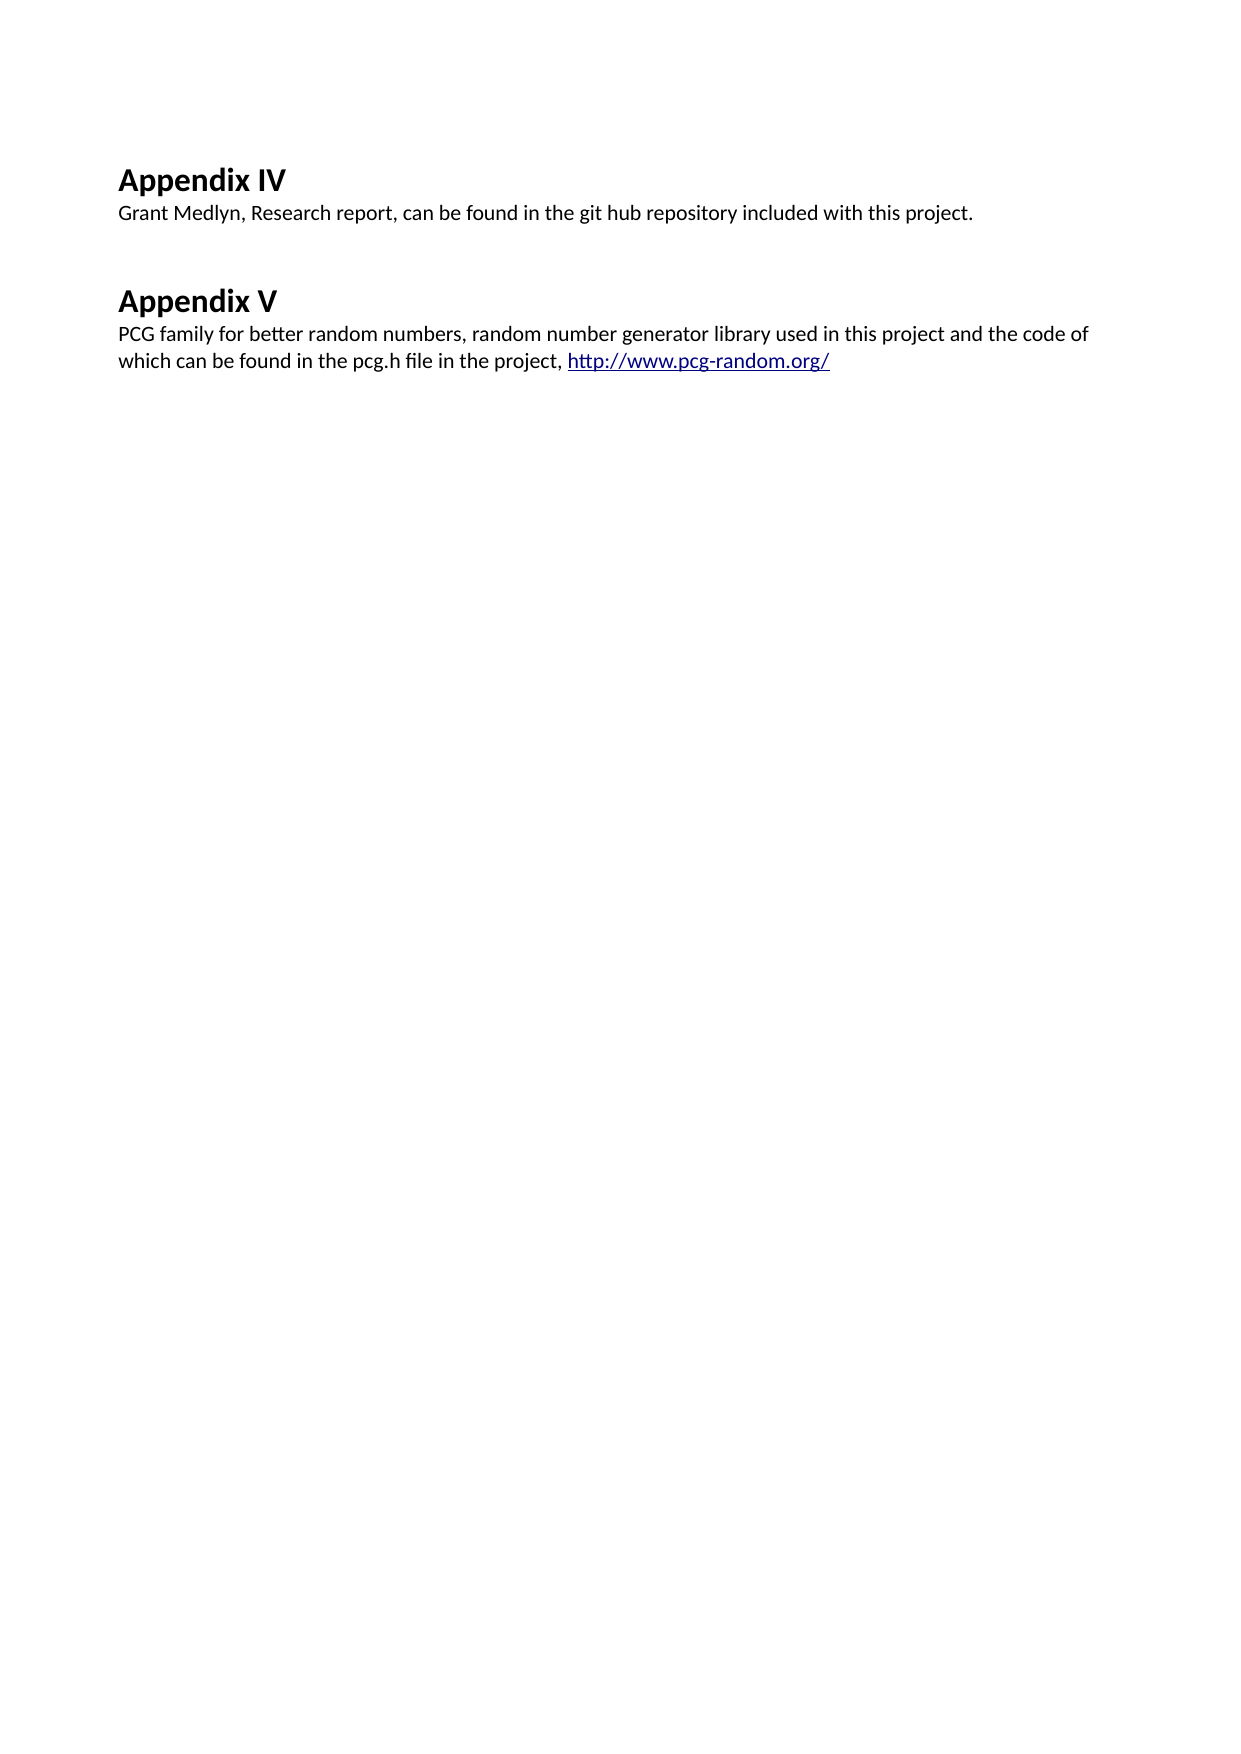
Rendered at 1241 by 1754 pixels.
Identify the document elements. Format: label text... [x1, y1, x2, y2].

text PCG family for better random numbers, random number generator library used in this project and the code of which can be found in the pcg.h file in the project, http://www.pcg-random.org/ [118, 320, 1122, 374]
text Appendix V [118, 279, 1122, 320]
text Appendix IV [118, 159, 1122, 199]
text Grant Medlyn, Research report, can be found in the git hub repository included with this project. [118, 199, 1122, 226]
